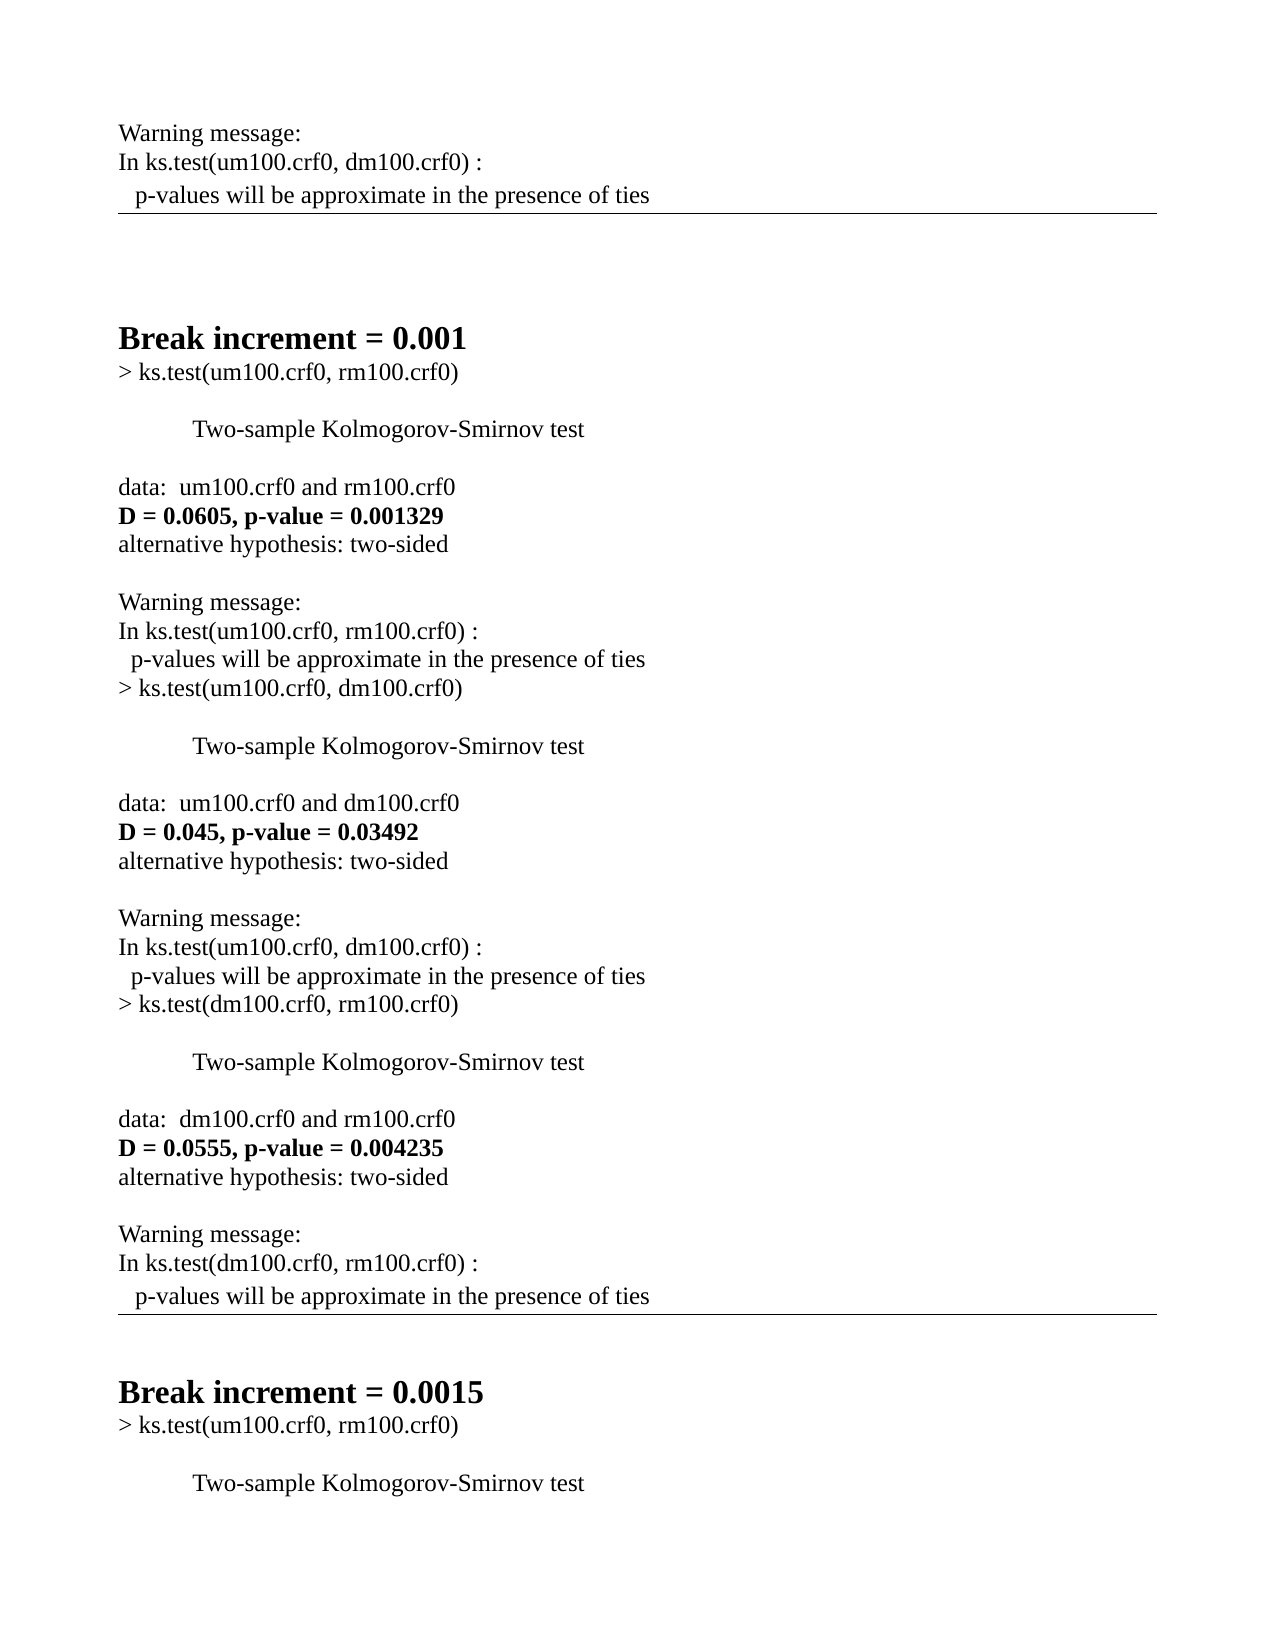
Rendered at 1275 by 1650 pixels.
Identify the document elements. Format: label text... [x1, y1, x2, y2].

text Warning message: [118, 587, 1157, 616]
text D = 0.045, p-value = 0.03492 [118, 817, 1157, 846]
text > ks.test(um100.crf0, rm100.crf0) [118, 357, 1157, 386]
text p-values will be approximate in the presence of ties [118, 1277, 1157, 1314]
text alternative hypothesis: two-sided [118, 529, 1157, 558]
text Warning message: [118, 1219, 1157, 1248]
text Two-sample Kolmogorov-Smirnov test [118, 414, 1157, 443]
text > ks.test(um100.crf0, rm100.crf0) [118, 1410, 1157, 1439]
text > ks.test(dm100.crf0, rm100.crf0) [118, 989, 1157, 1018]
text data: dm100.crf0 and rm100.crf0 [118, 1104, 1157, 1133]
text D = 0.0555, p-value = 0.004235 [118, 1133, 1157, 1162]
text p-values will be approximate in the presence of ties [118, 644, 1157, 673]
text Two-sample Kolmogorov-Smirnov test [118, 1468, 1157, 1497]
text alternative hypothesis: two-sided [118, 846, 1157, 874]
text In ks.test(um100.crf0, rm100.crf0) : [118, 616, 1157, 644]
text Break increment = 0.001 [118, 319, 1157, 357]
text data: um100.crf0 and rm100.crf0 [118, 472, 1157, 501]
text p-values will be approximate in the presence of ties [118, 961, 1157, 989]
text In ks.test(um100.crf0, dm100.crf0) : [118, 147, 1157, 176]
text Break increment = 0.0015 [118, 1372, 1157, 1410]
text Two-sample Kolmogorov-Smirnov test [118, 1047, 1157, 1076]
text data: um100.crf0 and dm100.crf0 [118, 788, 1157, 817]
text In ks.test(um100.crf0, dm100.crf0) : [118, 932, 1157, 961]
text p-values will be approximate in the presence of ties [118, 176, 1157, 213]
text Warning message: [118, 903, 1157, 932]
text Two-sample Kolmogorov-Smirnov test [118, 731, 1157, 759]
text In ks.test(dm100.crf0, rm100.crf0) : [118, 1248, 1157, 1277]
text alternative hypothesis: two-sided [118, 1162, 1157, 1191]
text Warning message: [118, 118, 1157, 147]
text D = 0.0605, p-value = 0.001329 [118, 501, 1157, 529]
text > ks.test(um100.crf0, dm100.crf0) [118, 673, 1157, 702]
